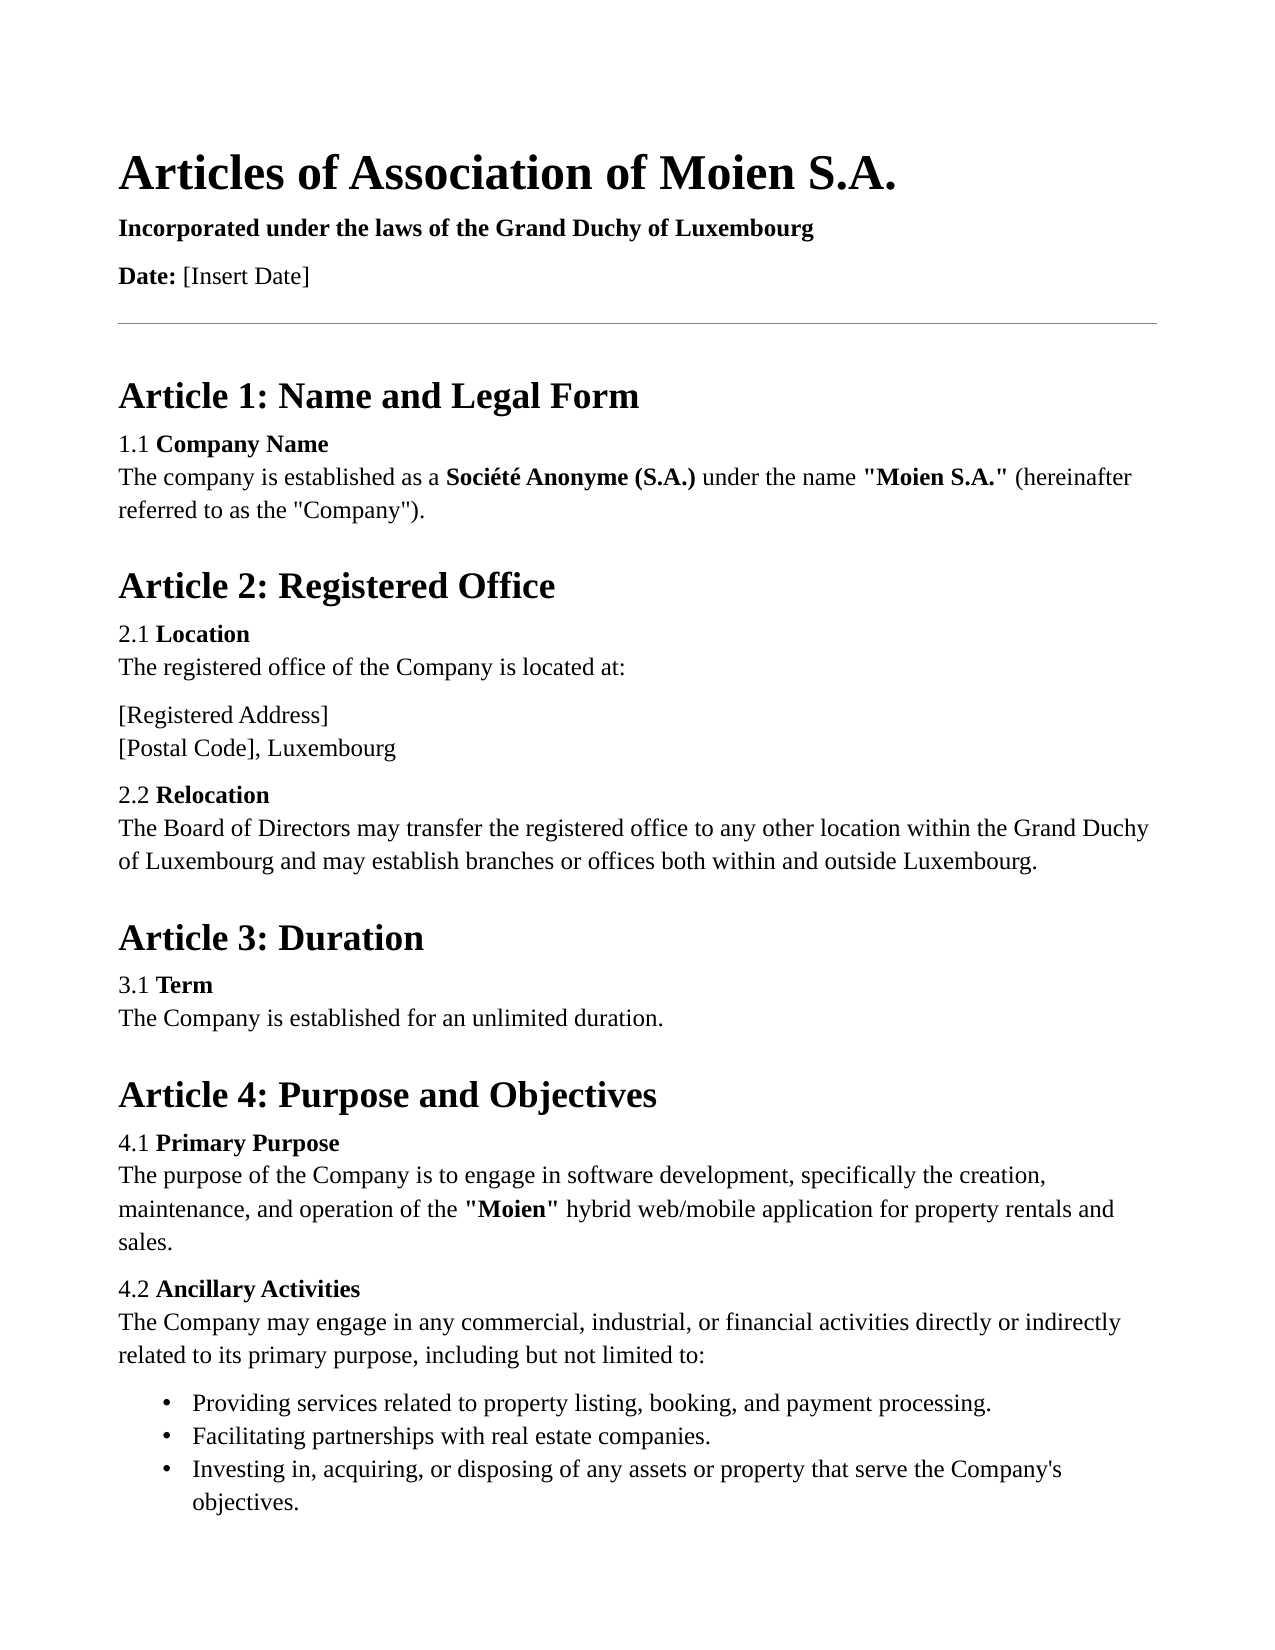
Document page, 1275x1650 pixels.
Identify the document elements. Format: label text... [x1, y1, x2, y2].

list Providing services related to property listing, booking, and payment processing. [162, 1388, 1157, 1417]
text 1.1 Company Name The company is established as a Société Anonyme (S.A.) under the name "Moien S.A." (hereinafter referred to as the "Company"). [118, 429, 1157, 524]
text Incorporated under the laws of the Grand Duchy of Luxembourg [118, 213, 1157, 242]
subtitle Article 3: Duration [118, 915, 1157, 958]
subtitle Article 4: Purpose and Objectives [118, 1072, 1157, 1115]
subtitle Article 1: Name and Legal Form [118, 373, 1157, 417]
list Facilitating partnerships with real estate companies. [162, 1421, 1157, 1450]
text 2.1 Location The registered office of the Company is located at: [118, 619, 1157, 681]
text [Registered Address] [Postal Code], Luxembourg [118, 700, 1157, 762]
text 2.2 Relocation The Board of Directors may transfer the registered office to any other location within the Grand Duchy of Luxembourg and may establish branches or offices both within and outside Luxembourg. [118, 780, 1157, 875]
list Investing in, acquiring, or disposing of any assets or property that serve the Company's objectives. [162, 1454, 1157, 1516]
subtitle Articles of Association of Moien S.A. [118, 143, 1157, 201]
text 4.2 Ancillary Activities The Company may engage in any commercial, industrial, or financial activities directly or indirectly related to its primary purpose, including but not limited to: [118, 1274, 1157, 1369]
text 3.1 Term The Company is established for an unlimited duration. [118, 971, 1157, 1032]
text 4.1 Primary Purpose The purpose of the Company is to engage in software development, specifically the creation, maintenance, and operation of the "Moien" hybrid web/mobile application for property rentals and sales. [118, 1128, 1157, 1255]
text Date: [Insert Date] [118, 261, 1157, 289]
subtitle Article 2: Registered Office [118, 563, 1157, 607]
